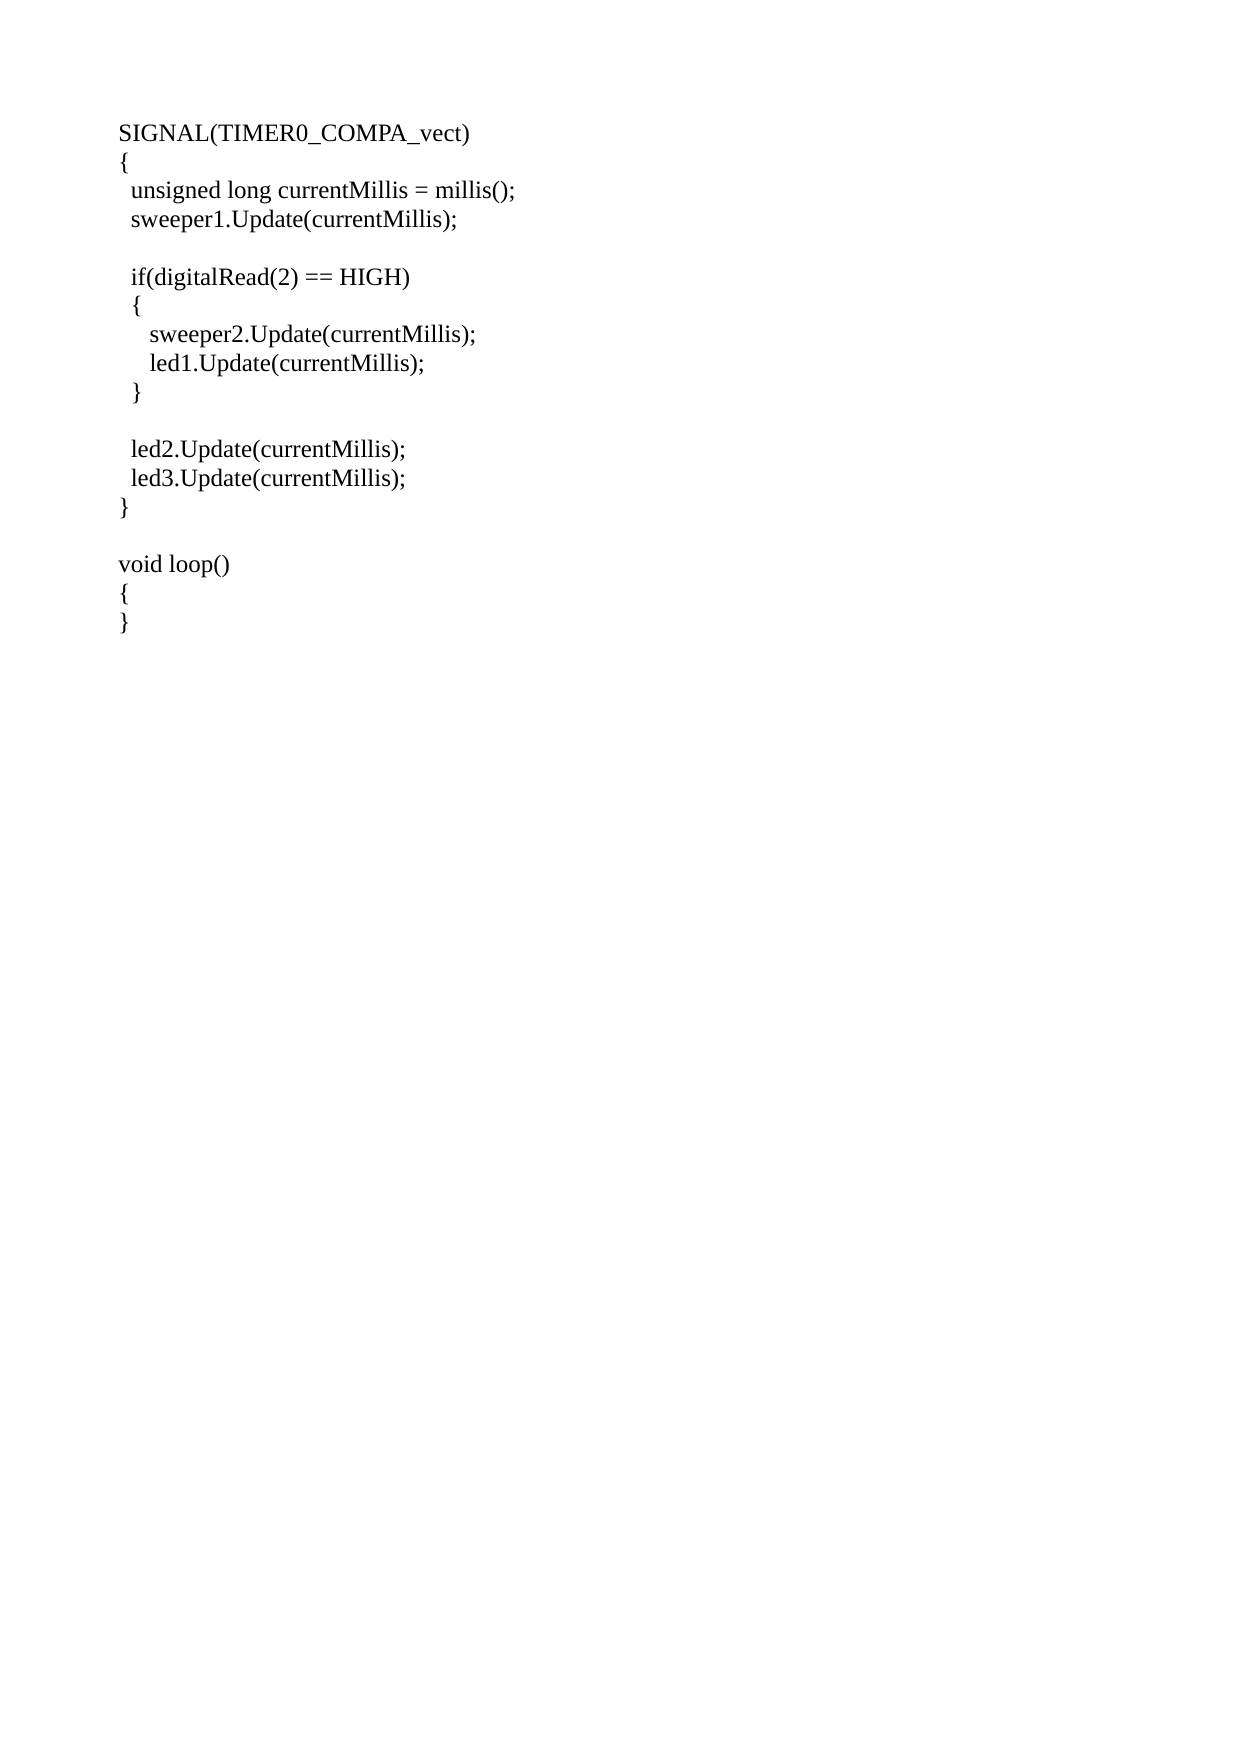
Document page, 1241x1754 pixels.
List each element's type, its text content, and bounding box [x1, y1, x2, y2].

text led3.Update(currentMillis); [118, 463, 1122, 492]
text } [118, 607, 1122, 636]
text led1.Update(currentMillis); [118, 348, 1122, 377]
text } [118, 492, 1122, 521]
text sweeper1.Update(currentMillis); [118, 204, 1122, 233]
text if(digitalRead(2) == HIGH) [118, 262, 1122, 291]
text { [118, 147, 1122, 176]
text unsigned long currentMillis = millis(); [118, 176, 1122, 204]
text { [118, 291, 1122, 319]
text SIGNAL(TIMER0_COMPA_vect) [118, 118, 1122, 147]
text led2.Update(currentMillis); [118, 434, 1122, 463]
text } [118, 377, 1122, 406]
text sweeper2.Update(currentMillis); [118, 319, 1122, 348]
text { [118, 578, 1122, 607]
text void loop() [118, 549, 1122, 578]
